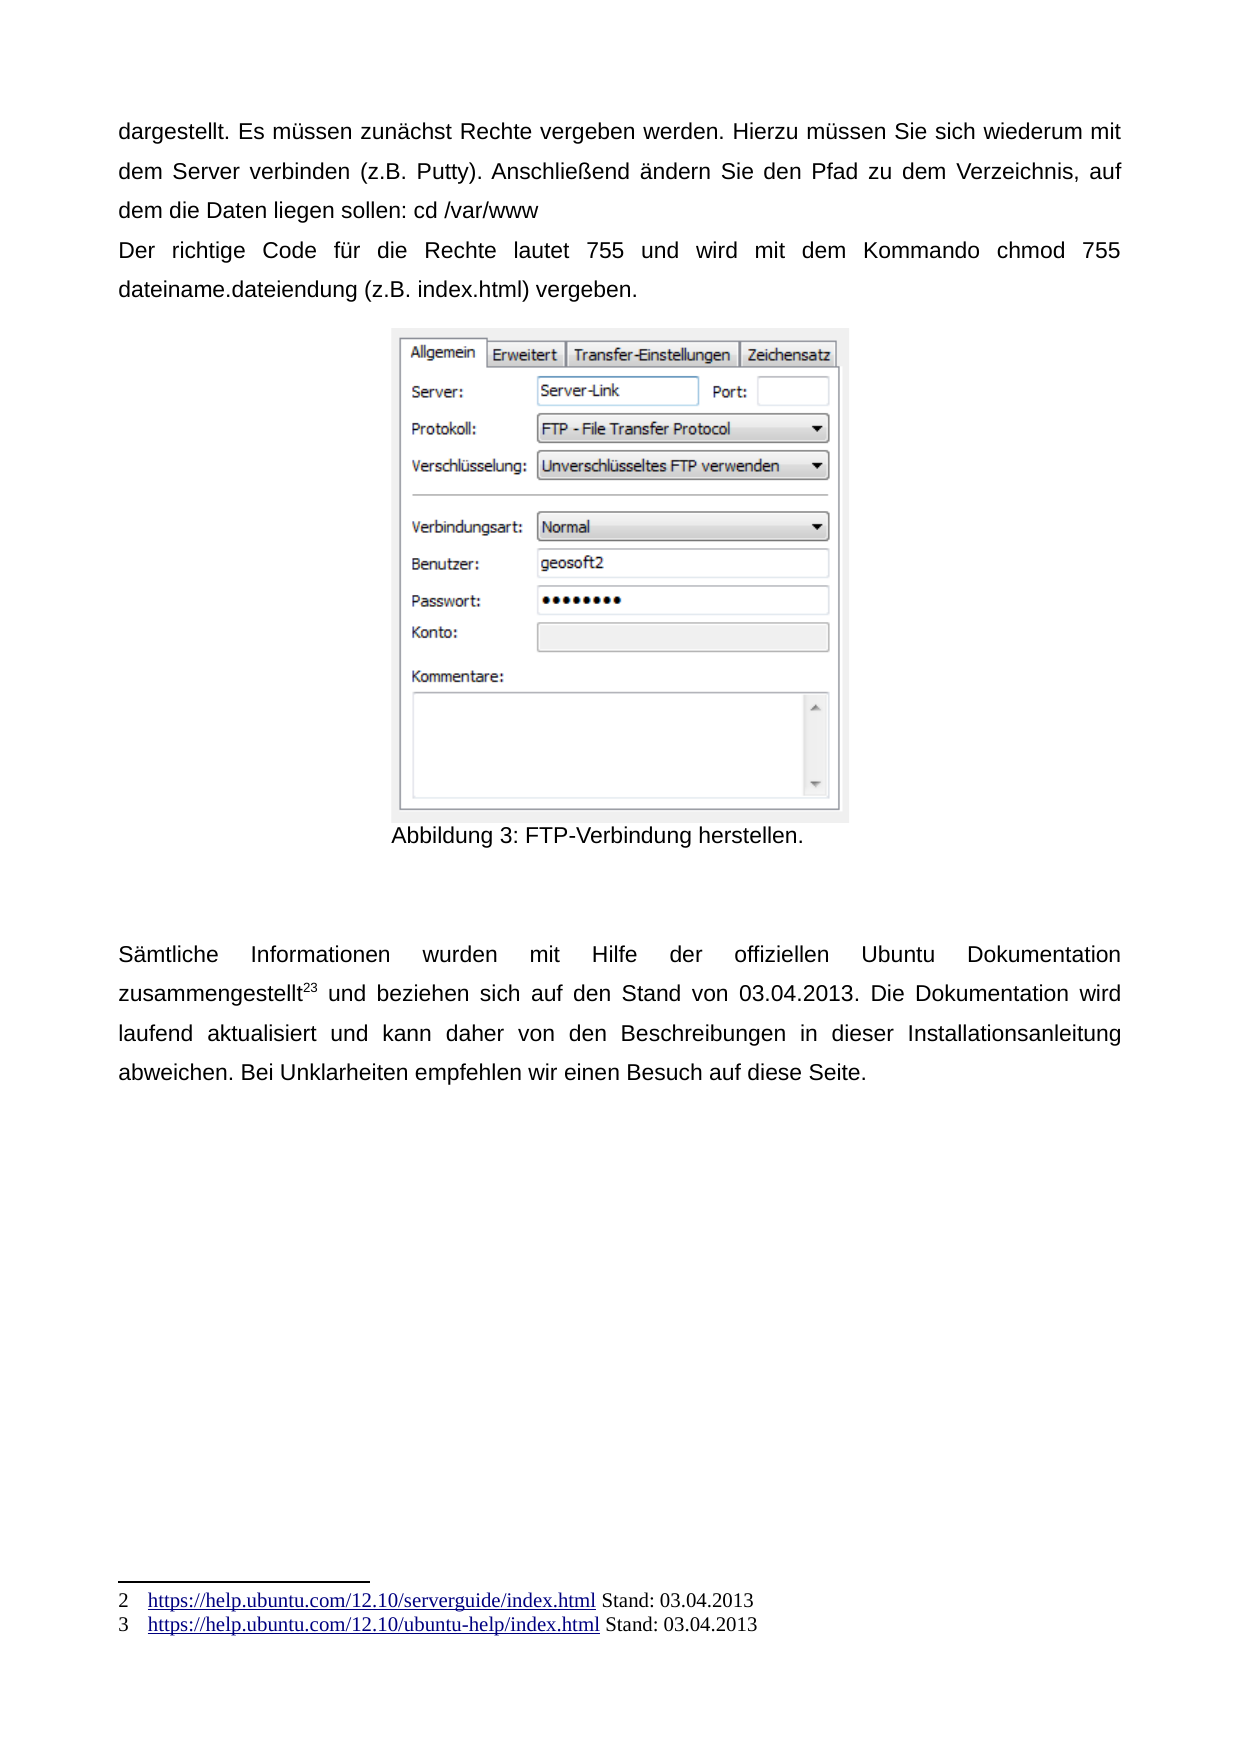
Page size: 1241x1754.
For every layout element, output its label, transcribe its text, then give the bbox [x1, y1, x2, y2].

text dargestellt. Es müssen zunächst Rechte vergeben werden. Hierzu müssen Sie sich wiederum mit dem Server verbinden (z.B. Putty). Anschließend ändern Sie den Pfad zu dem Verzeichnis, auf dem die Daten liegen sollen: cd /var/www [118, 118, 1122, 223]
text https://help.ubuntu.com/12.10/serverguide/index.html Stand: 03.04.2013 [118, 1588, 1122, 1612]
text https://help.ubuntu.com/12.10/ubuntu-help/index.html Stand: 03.04.2013 [118, 1612, 1122, 1636]
text Der richtige Code für die Rechte lautet 755 und wird mit dem Kommando chmod 755 dateiname.dateiendung (z.B. index.html) vergeben. [118, 237, 1122, 302]
text Sämtliche Informationen wurden mit Hilfe der offiziellen Ubuntu Dokumentation zusammengestellt und beziehen sich auf den Stand von 03.04.2013. Die Dokumentation wird laufend aktualisiert und kann daher von den Beschreibungen in dieser Installationsanleitung abweichen. Bei Unklarheiten empfehlen wir einen Besuch auf diese Seite. [118, 941, 1122, 1085]
text Abbildung 3: FTP-Verbindung herstellen. [391, 823, 849, 848]
picture [391, 328, 850, 823]
